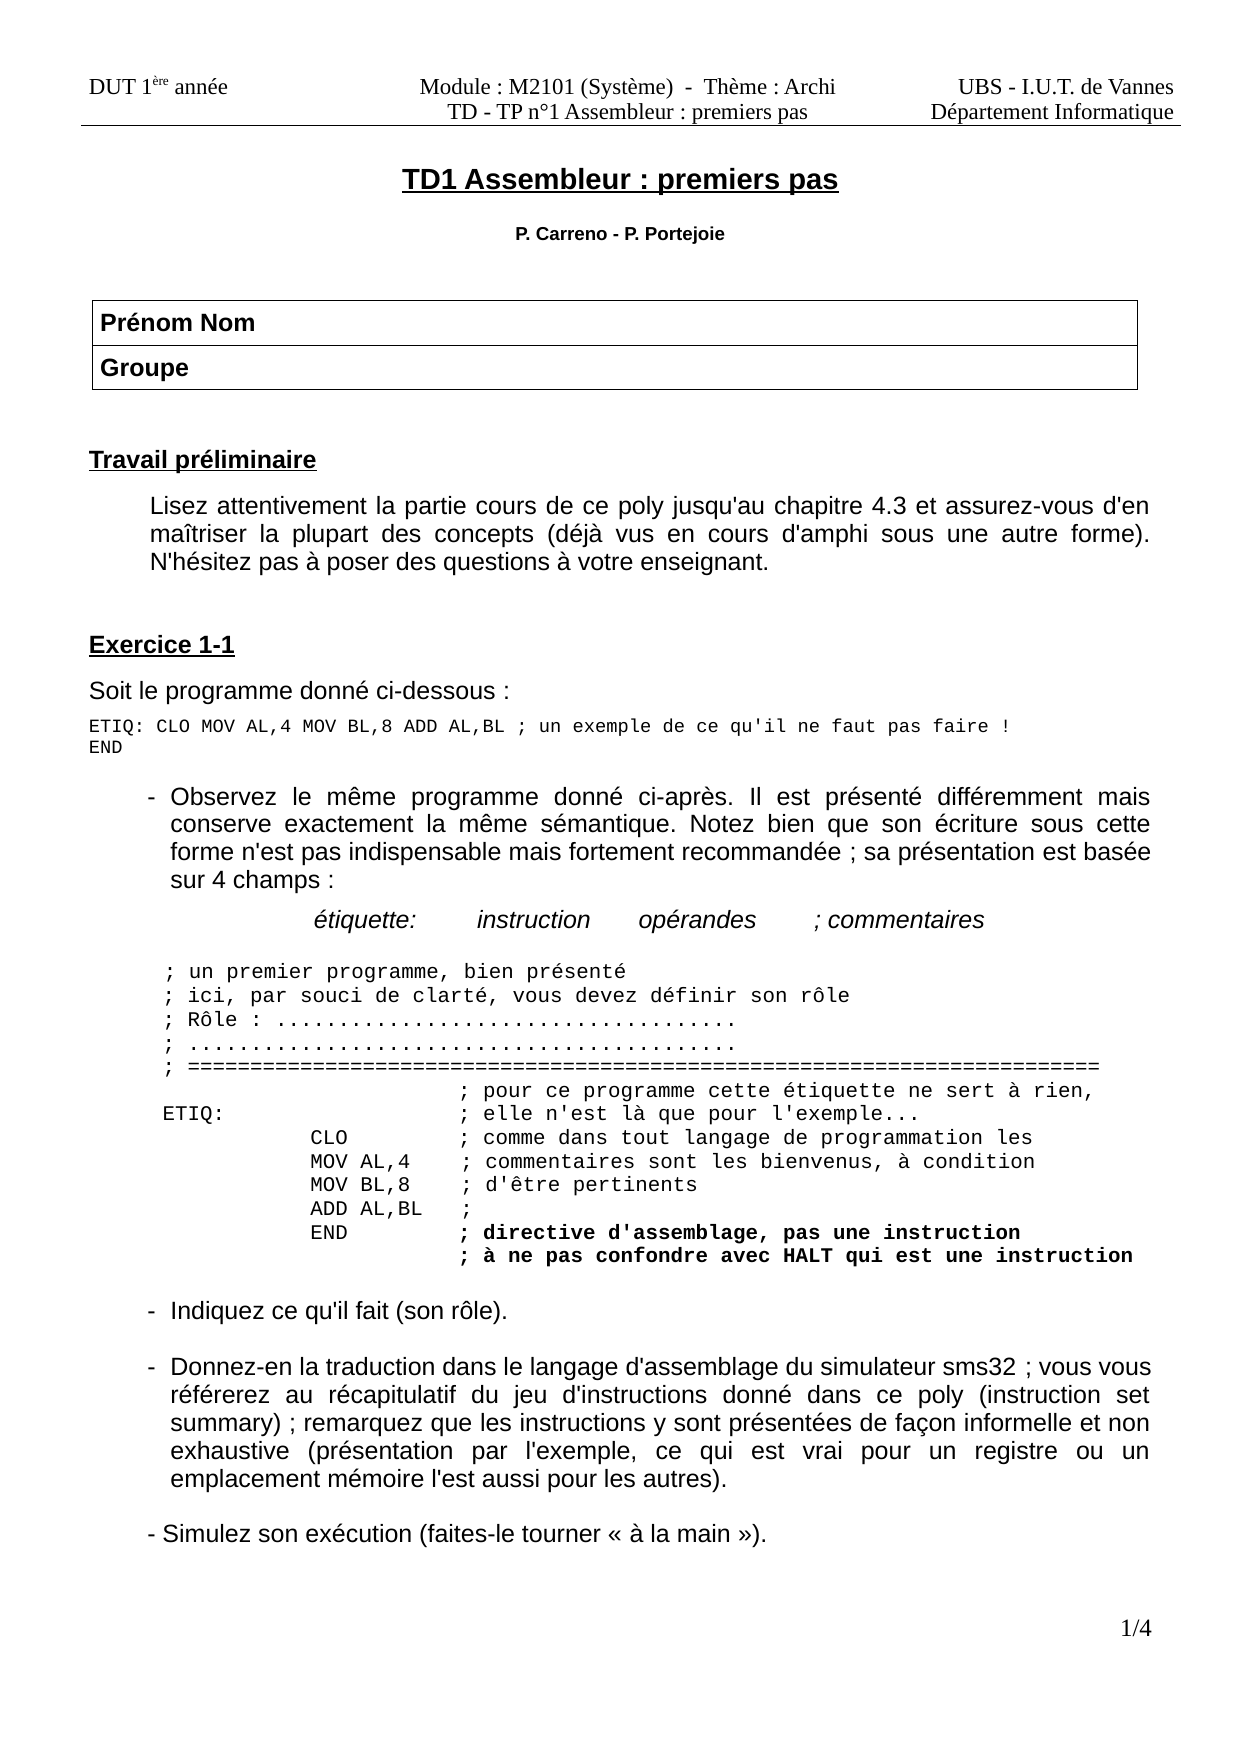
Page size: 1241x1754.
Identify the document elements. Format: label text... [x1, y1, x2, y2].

text - Simulez son exécution (faites-le tourner « à la main »). [147, 1520, 1152, 1548]
text Travail préliminaire [89, 446, 1152, 474]
subtitle TD1 Assembleur : premiers pas [89, 163, 1152, 196]
text ETIQ: CLO MOV AL,4 MOV BL,8 ADD AL,BL ; un exemple de ce qu'il ne faut pas faire ! [89, 717, 1152, 738]
text - Indiquez ce qu'il fait (son rôle). [147, 1297, 1152, 1325]
table_header Prénom Nom [93, 301, 1137, 345]
text ADD AL,BL ; [89, 1198, 1152, 1222]
text ; un premier programme, bien présenté [89, 962, 1152, 985]
text Lisez attentivement la partie cours de ce poly jusqu'au chapitre 4.3 et assurez-vous d'en maîtriser la plupart des concepts (déjà vus en cours d'amphi sous une autre forme). N'hésitez pas à poser des questions à votre enseignant. [149, 492, 1152, 575]
text ; ............................................ [89, 1032, 1152, 1056]
text ETIQ: ; elle n'est là que pour l'exemple... [89, 1103, 1152, 1127]
text étiquette: instruction opérandes ; commentaires [147, 906, 1152, 934]
text ; ========================================================================= [89, 1056, 1152, 1080]
text ; à ne pas confondre avec HALT qui est une instruction [89, 1245, 1152, 1269]
text ; pour ce programme cette étiquette ne sert à rien, [89, 1080, 1152, 1103]
text MOV BL,8 ; d'être pertinents [89, 1174, 1152, 1198]
text - Observez le même programme donné ci-après. Il est présenté différemment mais conserve exactement la même sémantique. Notez bien que son écriture sous cette forme n'est pas indispensable mais fortement recommandée ; sa présentation est basée sur 4 champs : [147, 782, 1152, 894]
text - Donnez-en la traduction dans le langage d'assemblage du simulateur sms32 ; vous vous référerez au récapitulatif du jeu d'instructions donné dans ce poly (instruction set summary) ; remarquez que les instructions y sont présentées de façon informelle et non exhaustive (présentation par l'exemple, ce qui est vrai pour un registre ou un emplacement mémoire l'est aussi pour les autres). [147, 1353, 1152, 1492]
text CLO ; comme dans tout langage de programmation les [89, 1127, 1152, 1151]
text END ; directive d'assemblage, pas une instruction [89, 1222, 1152, 1245]
text END [89, 738, 1152, 759]
table_cell Groupe [93, 346, 1137, 389]
text MOV AL,4 ; commentaires sont les bienvenus, à condition [89, 1151, 1152, 1174]
text ; ici, par souci de clarté, vous devez définir son rôle [89, 985, 1152, 1009]
text Exercice 1-1 [89, 631, 1152, 659]
text P. Carreno - P. Portejoie [89, 223, 1152, 244]
text ; Rôle : ..................................... [89, 1009, 1152, 1032]
text Soit le programme donné ci-dessous : [89, 677, 1152, 705]
